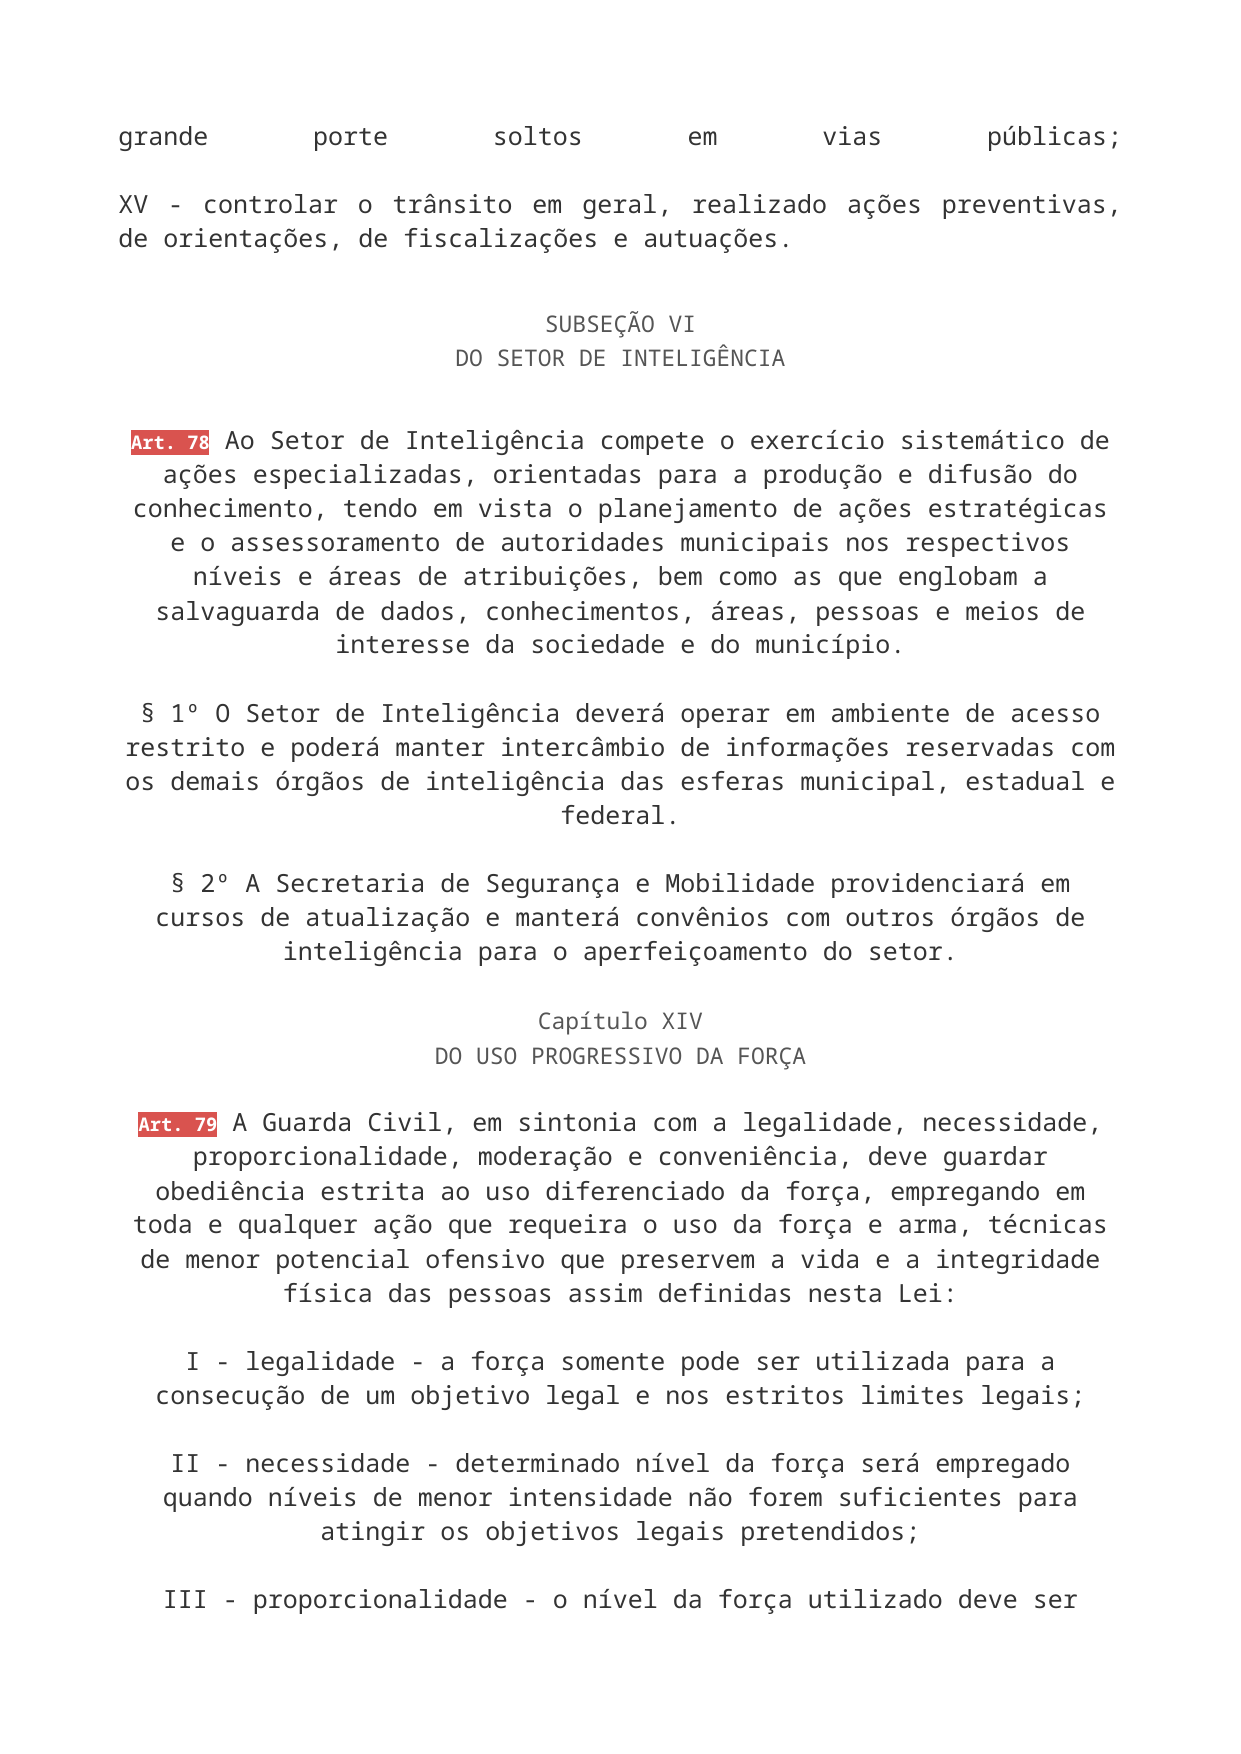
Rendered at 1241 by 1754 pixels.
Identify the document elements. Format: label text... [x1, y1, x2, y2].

text grande porte soltos em vias públicas; XV - controlar o trânsito em geral, realizado ações preventivas, de orientações, de fiscalizações e autuações. [118, 118, 1122, 254]
text Art. 78 Ao Setor de Inteligência compete o exercício sistemático de ações especializadas, orientadas para a produção e difusão do conhecimento, tendo em vista o planejamento de ações estratégicas e o assessoramento de autoridades municipais nos respectivos níveis e áreas de atribuições, bem como as que englobam a salvaguarda de dados, conhecimentos, áreas, pessoas e meios de interesse da sociedade e do município. § 1º O Setor de Inteligência deverá operar em ambiente de acesso restrito e poderá manter intercâmbio de informações reservadas com os demais órgãos de inteligência das esferas municipal, estadual e federal. § 2º A Secretaria de Segurança e Mobilidade providenciará em cursos de atualização e manterá convênios com outros órgãos de inteligência para o aperfeiçoamento do setor. [118, 389, 1122, 968]
text Capítulo XIV DO USO PROGRESSIVO DA FORÇA [118, 968, 1122, 1071]
text Art. 79 A Guarda Civil, em sintonia com a legalidade, necessidade, proporcionalidade, moderação e conveniência, deve guardar obediência estrita ao uso diferenciado da força, empregando em toda e qualquer ação que requeira o uso da força e arma, técnicas de menor potencial ofensivo que preservem a vida e a integridade física das pessoas assim definidas nesta Lei: I - legalidade - a força somente pode ser utilizada para a consecução de um objetivo legal e nos estritos limites legais; II - necessidade - determinado nível da força será empregado quando níveis de menor intensidade não forem suficientes para atingir os objetivos legais pretendidos; III - proporcionalidade - o nível da força utilizado deve ser [118, 1071, 1122, 1616]
text SUBSEÇÃO VI DO SETOR DE INTELIGÊNCIA [118, 270, 1122, 373]
